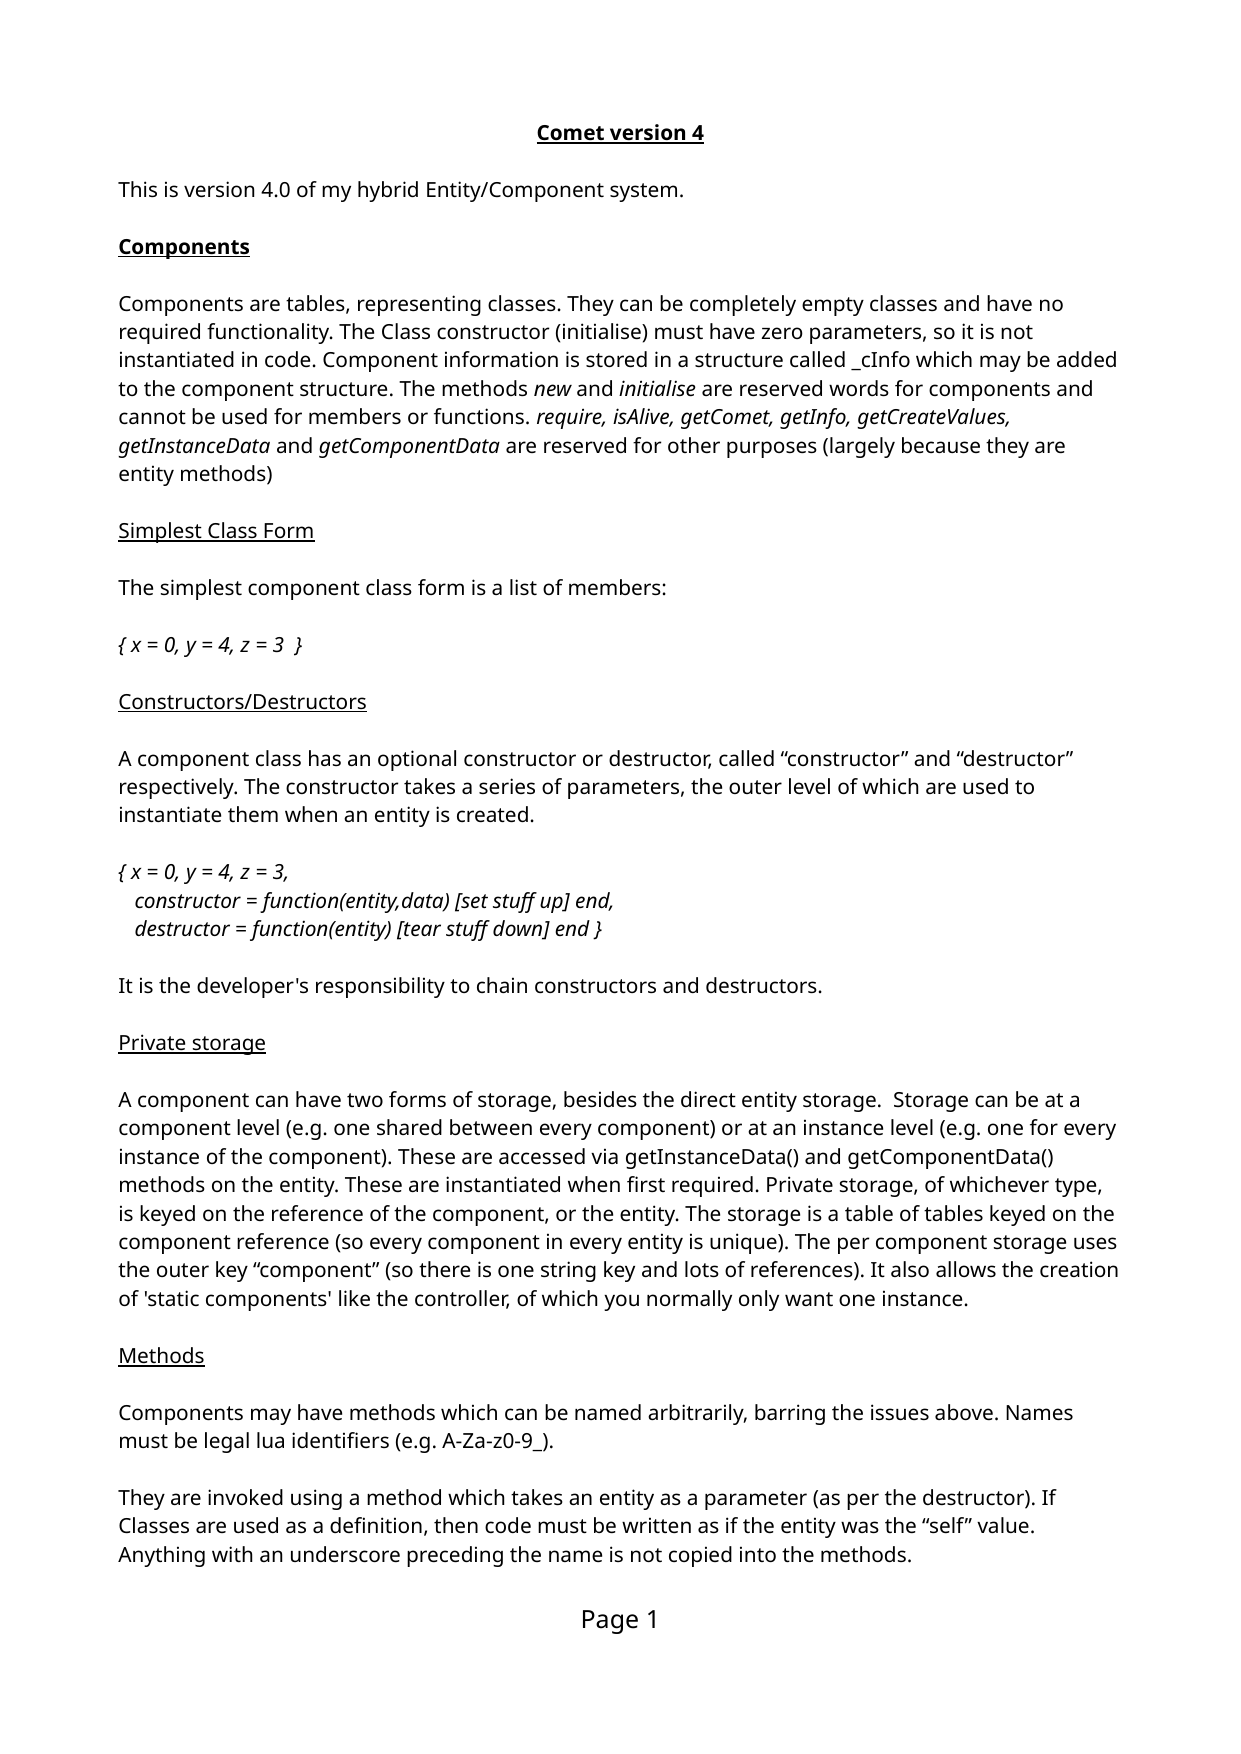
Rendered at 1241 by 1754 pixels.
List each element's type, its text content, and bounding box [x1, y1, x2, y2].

text Methods [118, 1341, 1122, 1369]
text They are invoked using a method which takes an entity as a parameter (as per the destructor). If Classes are used as a definition, then code must be written as if the entity was the “self” value. Anything with an underscore preceding the name is not copied into the methods. [118, 1483, 1122, 1568]
text This is version 4.0 of my hybrid Entity/Component system. [118, 175, 1122, 203]
text Components [118, 232, 1122, 260]
text constructor = function(entity,data) [set stuff up] end, [118, 886, 1122, 914]
text The simplest component class form is a list of members: [118, 573, 1122, 602]
text A component can have two forms of storage, besides the direct entity storage. Storage can be at a component level (e.g. one shared between every component) or at an instance level (e.g. one for every instance of the component). These are accessed via getInstanceData() and getComponentData() methods on the entity. These are instantiated when first required. Private storage, of whichever type, is keyed on the reference of the component, or the entity. The storage is a table of tables keyed on the component reference (so every component in every entity is unique). The per component storage uses the outer key “component” (so there is one string key and lots of references). It also allows the creation of 'static components' like the controller, of which you normally only want one instance. [118, 1085, 1122, 1312]
text Private storage [118, 1028, 1122, 1057]
text A component class has an optional constructor or destructor, called “constructor” and “destructor” respectively. The constructor takes a series of parameters, the outer level of which are used to instantiate them when an entity is created. [118, 744, 1122, 829]
text Simplest Class Form [118, 516, 1122, 545]
text Components may have methods which can be named arbitrarily, barring the issues above. Names must be legal lua identifiers (e.g. A-Za-z0-9_). [118, 1398, 1122, 1455]
text Components are tables, representing classes. They can be completely empty classes and have no required functionality. The Class constructor (initialise) must have zero parameters, so it is not instantiated in code. Component information is stored in a structure called _cInfo which may be added to the component structure. The methods new and initialise are reserved words for components and cannot be used for members or functions. require, isAlive, getComet, getInfo, getCreateValues, getInstanceData and getComponentData are reserved for other purposes (largely because they are entity methods) [118, 289, 1122, 488]
text destructor = function(entity) [tear stuff down] end } [118, 914, 1122, 943]
text Constructors/Destructors [118, 687, 1122, 715]
text { x = 0, y = 4, z = 3 } [118, 630, 1122, 658]
text It is the developer's responsibility to chain constructors and destructors. [118, 971, 1122, 1000]
text { x = 0, y = 4, z = 3, [118, 857, 1122, 886]
text Comet version 4 [118, 118, 1122, 147]
